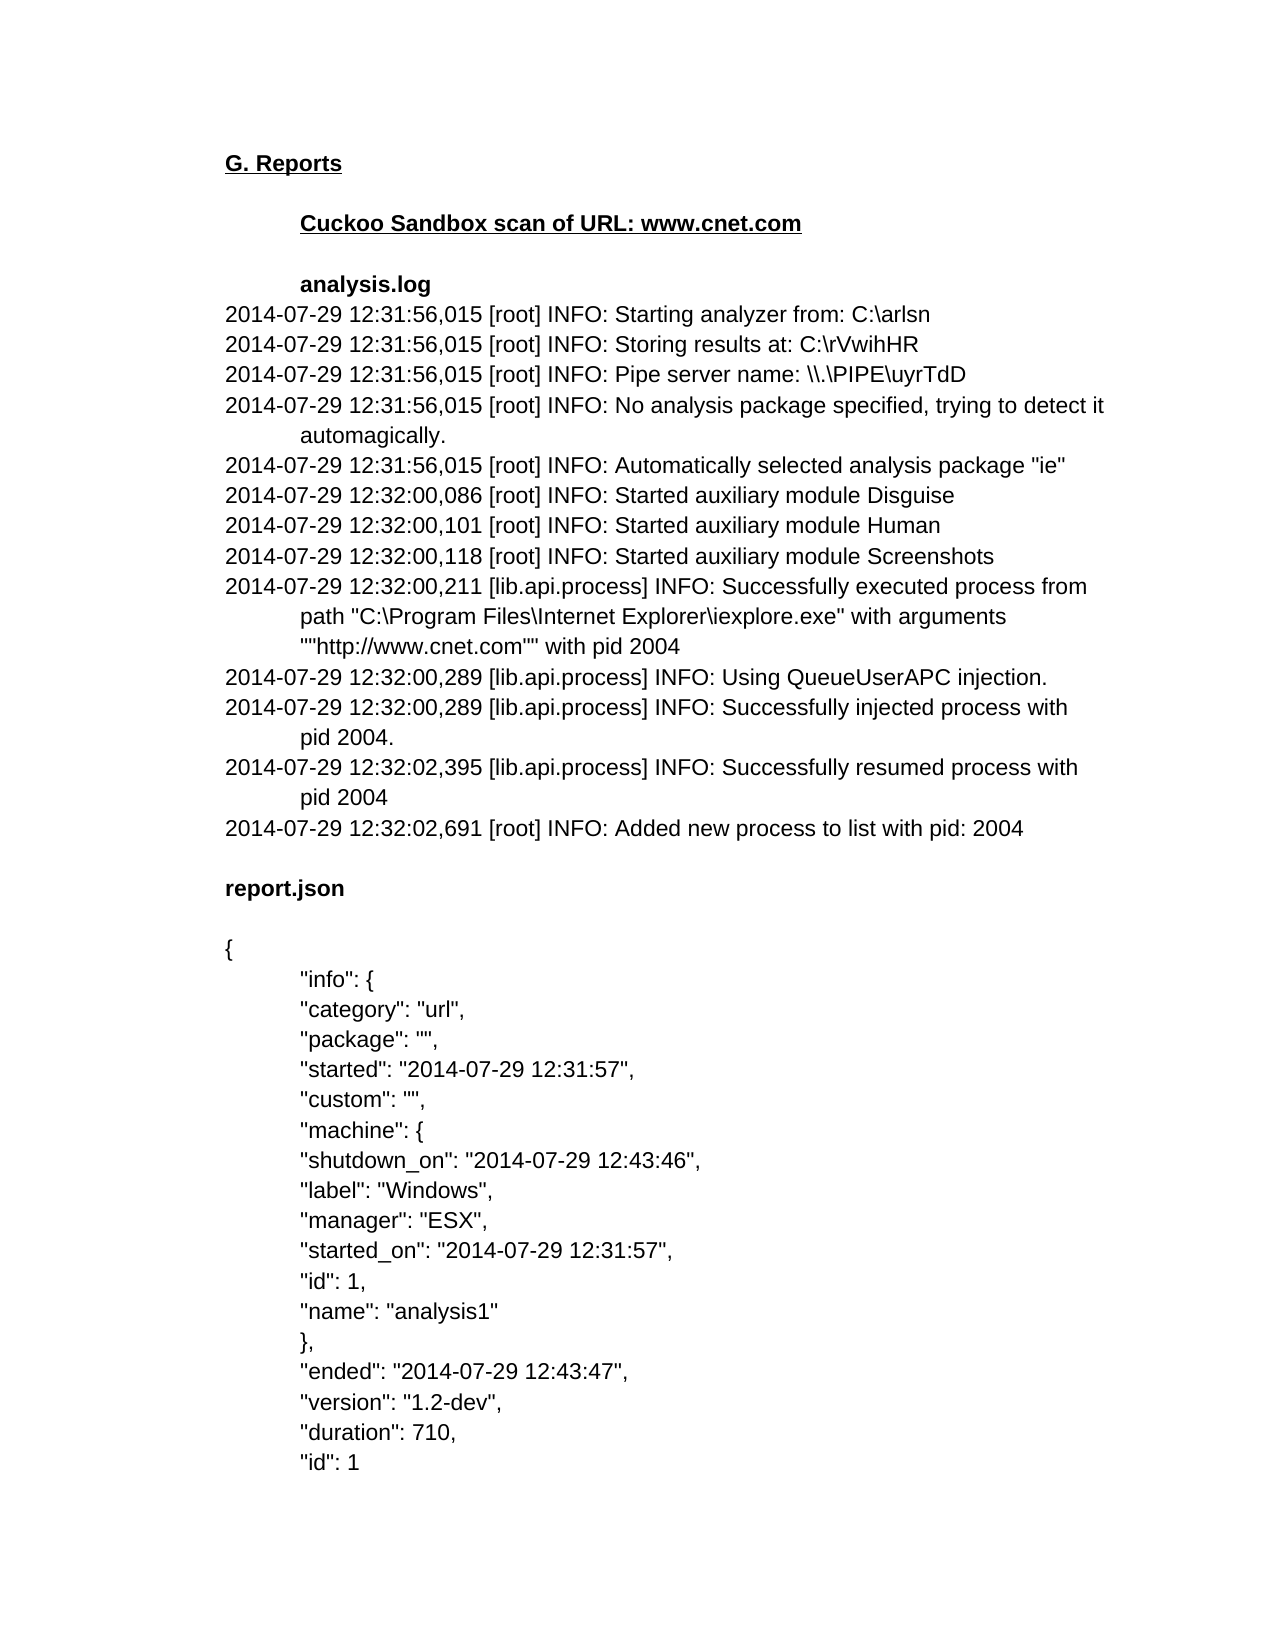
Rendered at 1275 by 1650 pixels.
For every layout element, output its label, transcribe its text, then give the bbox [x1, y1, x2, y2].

text ""http://www.cnet.com"" with pid 2004 [225, 633, 1125, 660]
text "package": "", [225, 1026, 1125, 1052]
text 2014-07-29 12:32:00,101 [root] INFO: Started auxiliary module Human [225, 512, 1125, 539]
text report.json [225, 875, 1125, 901]
text 2014-07-29 12:31:56,015 [root] INFO: Storing results at: C:\rVwihHR [225, 331, 1125, 358]
text automagically. [225, 422, 1125, 448]
text "version": "1.2-dev", [225, 1388, 1125, 1415]
text "shutdown_on": "2014-07-29 12:43:46", [225, 1147, 1125, 1173]
text "duration": 710, [225, 1419, 1125, 1445]
text "name": "analysis1" [225, 1298, 1125, 1324]
text 2014-07-29 12:31:56,015 [root] INFO: Pipe server name: \\.\PIPE\uyrTdD [225, 361, 1125, 388]
text "label": "Windows", [225, 1177, 1125, 1203]
text path "C:\Program Files\Internet Explorer\iexplore.exe" with arguments [225, 603, 1125, 629]
text "custom": "", [225, 1086, 1125, 1113]
text "manager": "ESX", [225, 1207, 1125, 1234]
text 2014-07-29 12:31:56,015 [root] INFO: Starting analyzer from: C:\arlsn [225, 301, 1125, 327]
text "category": "url", [225, 996, 1125, 1022]
text 2014-07-29 12:31:56,015 [root] INFO: Automatically selected analysis package "ie" [225, 452, 1125, 478]
text analysis.log [225, 271, 1125, 297]
text G. Reports [150, 150, 1125, 176]
text 2014-07-29 12:32:00,211 [lib.api.process] INFO: Successfully executed process from [225, 573, 1125, 599]
text 2014-07-29 12:32:00,086 [root] INFO: Started auxiliary module Disguise [225, 482, 1125, 509]
text 2014-07-29 12:32:02,691 [root] INFO: Added new process to list with pid: 2004 [225, 814, 1125, 841]
text "started_on": "2014-07-29 12:31:57", [225, 1237, 1125, 1264]
text 2014-07-29 12:31:56,015 [root] INFO: No analysis package specified, trying to detect it [225, 392, 1125, 418]
text "machine": { [225, 1117, 1125, 1143]
text pid 2004. [225, 724, 1125, 750]
text Cuckoo Sandbox scan of URL: www.cnet.com [225, 210, 1125, 237]
text "id": 1 [225, 1449, 1125, 1475]
text 2014-07-29 12:32:02,395 [lib.api.process] INFO: Successfully resumed process with [225, 754, 1125, 781]
text "ended": "2014-07-29 12:43:47", [225, 1358, 1125, 1385]
text "id": 1, [225, 1268, 1125, 1294]
text 2014-07-29 12:32:00,289 [lib.api.process] INFO: Successfully injected process with [225, 694, 1125, 720]
text 2014-07-29 12:32:00,289 [lib.api.process] INFO: Using QueueUserAPC injection. [225, 663, 1125, 690]
text "info": { [225, 966, 1125, 992]
text }, [225, 1328, 1125, 1354]
text pid 2004 [225, 784, 1125, 811]
text { [225, 935, 1125, 962]
text 2014-07-29 12:32:00,118 [root] INFO: Started auxiliary module Screenshots [225, 543, 1125, 569]
text "started": "2014-07-29 12:31:57", [225, 1056, 1125, 1083]
